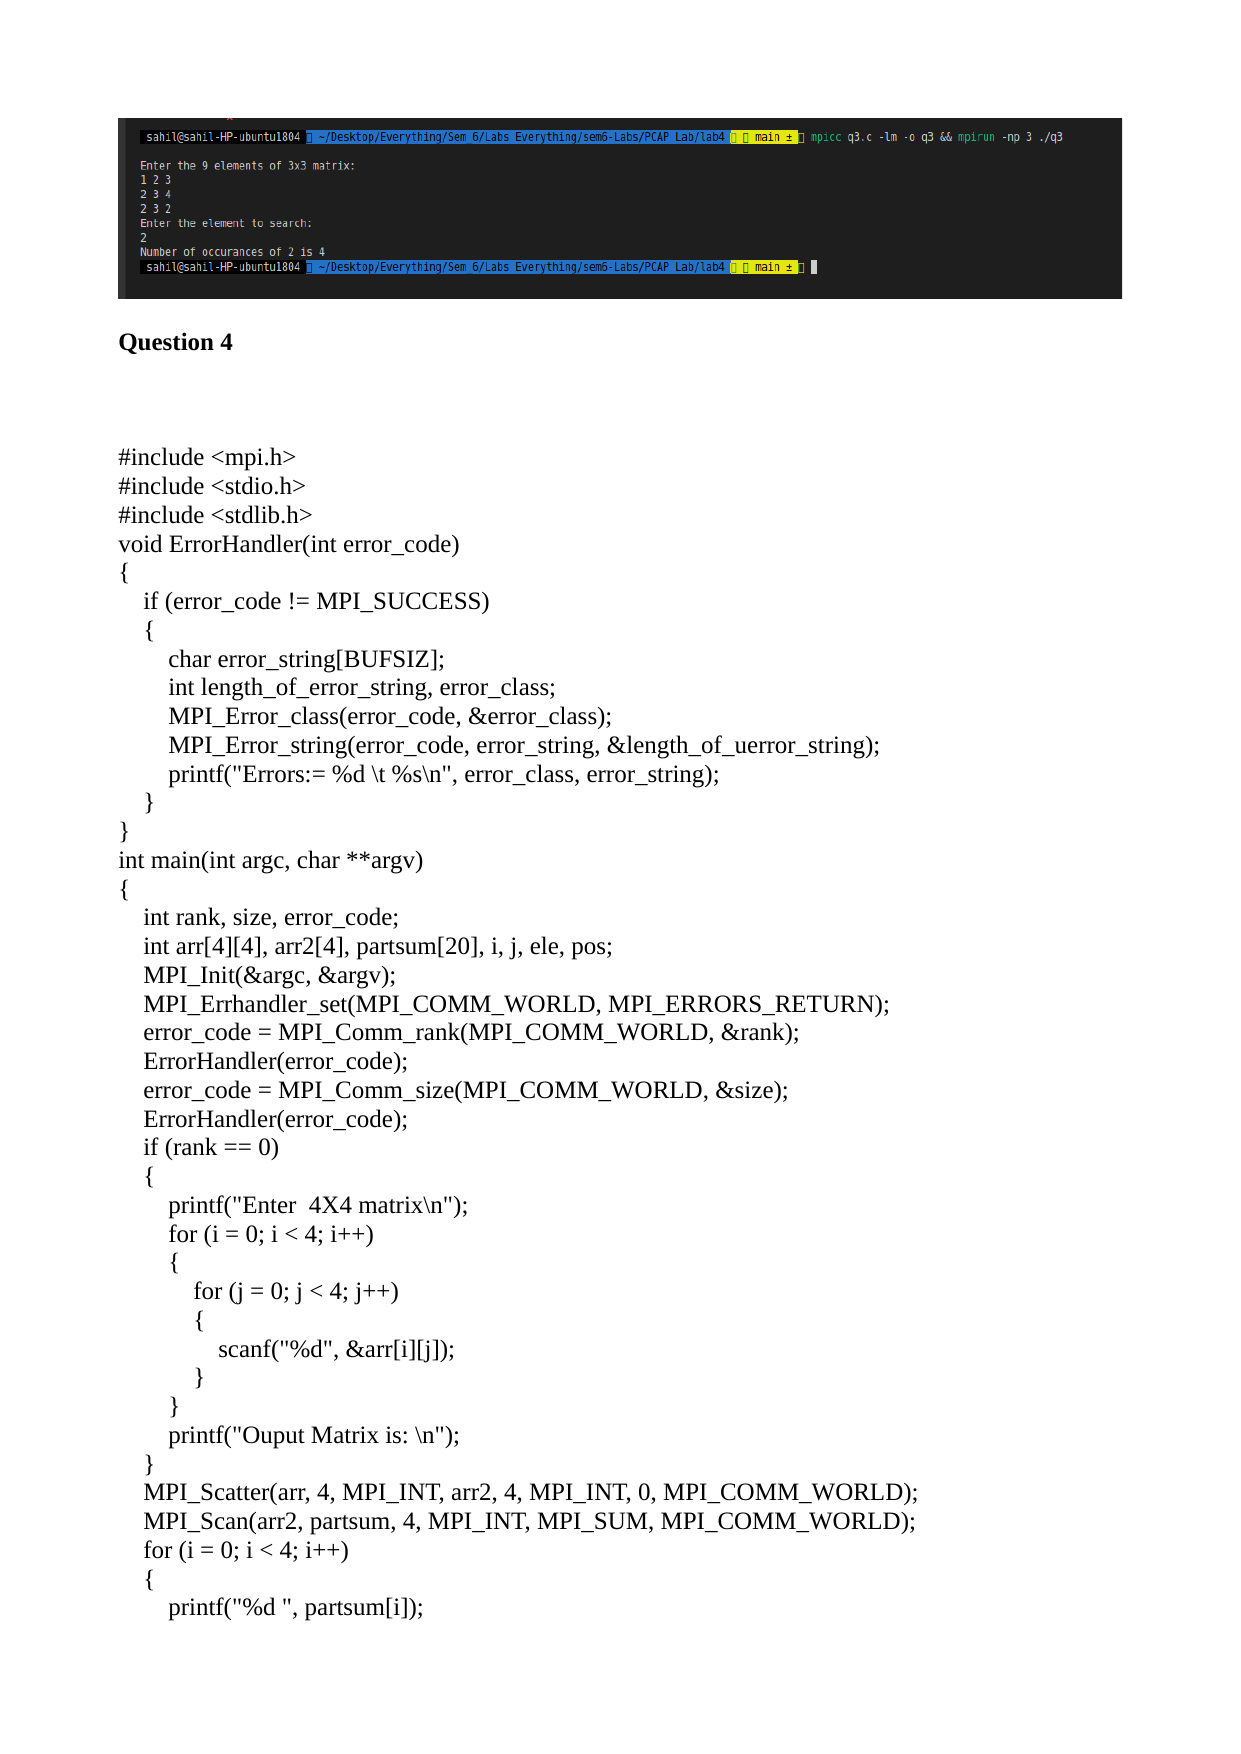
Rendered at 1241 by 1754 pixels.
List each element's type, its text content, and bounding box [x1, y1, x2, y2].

text { [118, 1247, 1122, 1276]
text } [118, 1449, 1122, 1477]
text if (error_code != MPI_SUCCESS) [118, 586, 1122, 615]
text MPI_Error_string(error_code, error_string, &length_of_uerror_string); [118, 730, 1122, 759]
text int rank, size, error_code; [118, 902, 1122, 931]
text } [118, 816, 1122, 845]
text { [118, 557, 1122, 586]
text if (rank == 0) [118, 1132, 1122, 1161]
text scanf("%d", &arr[i][j]); [118, 1334, 1122, 1362]
text int length_of_error_string, error_class; [118, 672, 1122, 701]
text #include <stdlib.h> [118, 500, 1122, 529]
text #include <mpi.h> [118, 442, 1122, 471]
text printf("Enter 4X4 matrix\n"); [118, 1190, 1122, 1219]
text #include <stdio.h> [118, 471, 1122, 500]
text error_code = MPI_Comm_size(MPI_COMM_WORLD, &size); [118, 1075, 1122, 1104]
text ErrorHandler(error_code); [118, 1046, 1122, 1075]
text void ErrorHandler(int error_code) [118, 529, 1122, 557]
text MPI_Init(&argc, &argv); [118, 960, 1122, 989]
text { [118, 1305, 1122, 1334]
text { [118, 615, 1122, 644]
text MPI_Scan(arr2, partsum, 4, MPI_INT, MPI_SUM, MPI_COMM_WORLD); [118, 1506, 1122, 1535]
text } [118, 1391, 1122, 1420]
text char error_string[BUFSIZ]; [118, 644, 1122, 672]
text MPI_Error_class(error_code, &error_class); [118, 701, 1122, 730]
text MPI_Errhandler_set(MPI_COMM_WORLD, MPI_ERRORS_RETURN); [118, 989, 1122, 1017]
text MPI_Scatter(arr, 4, MPI_INT, arr2, 4, MPI_INT, 0, MPI_COMM_WORLD); [118, 1477, 1122, 1506]
text int main(int argc, char **argv) [118, 845, 1122, 874]
text for (i = 0; i < 4; i++) [118, 1535, 1122, 1564]
text } [118, 787, 1122, 816]
text int arr[4][4], arr2[4], partsum[20], i, j, ele, pos; [118, 931, 1122, 960]
picture [118, 118, 1123, 299]
text ErrorHandler(error_code); [118, 1104, 1122, 1132]
text for (i = 0; i < 4; i++) [118, 1219, 1122, 1247]
text printf("Errors:= %d \t %s\n", error_class, error_string); [118, 759, 1122, 787]
text error_code = MPI_Comm_rank(MPI_COMM_WORLD, &rank); [118, 1017, 1122, 1046]
text printf("Ouput Matrix is: \n"); [118, 1420, 1122, 1449]
text printf("%d ", partsum[i]); [118, 1592, 1122, 1621]
text { [118, 1161, 1122, 1190]
text for (j = 0; j < 4; j++) [118, 1276, 1122, 1305]
text Question 4 [118, 327, 1122, 356]
text } [118, 1362, 1122, 1391]
text { [118, 874, 1122, 902]
text { [118, 1564, 1122, 1592]
